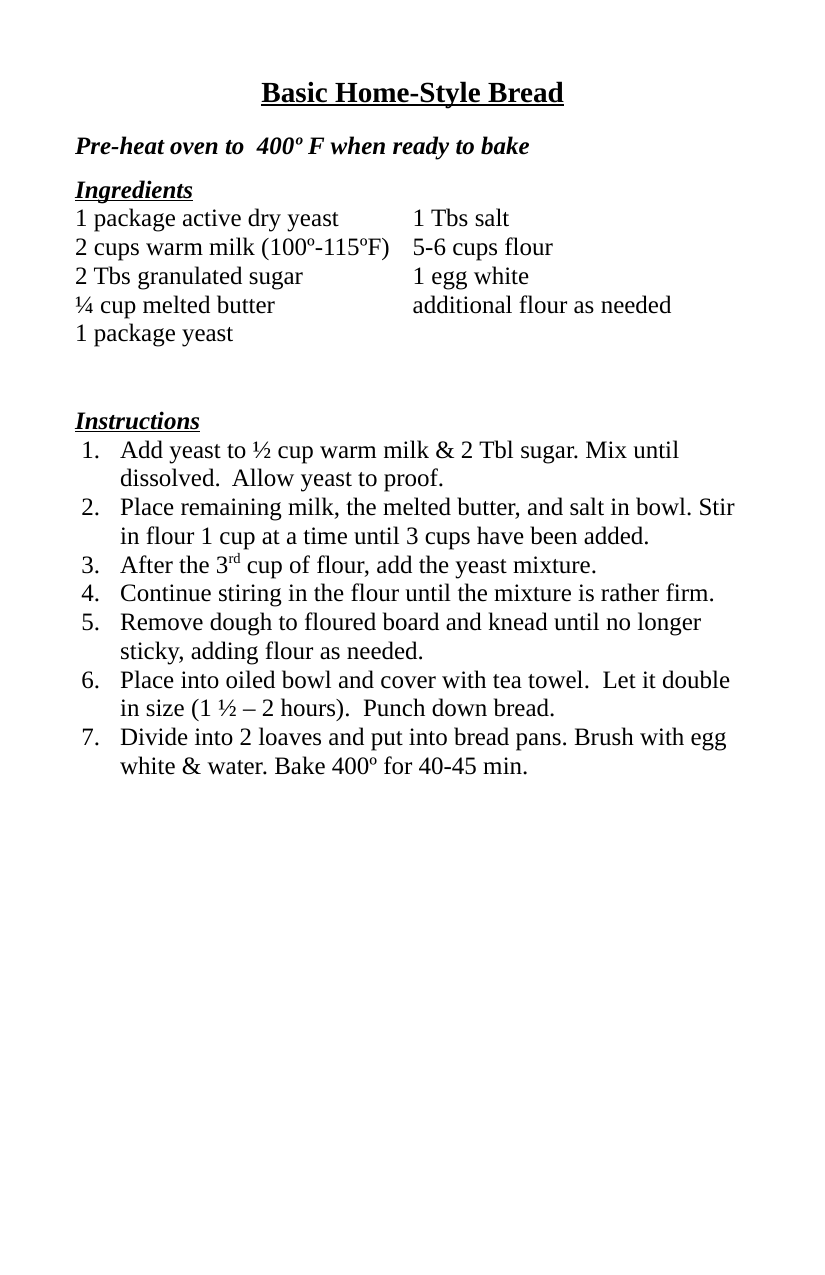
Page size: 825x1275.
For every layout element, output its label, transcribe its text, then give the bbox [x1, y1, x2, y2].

subtitle Ingredients [75, 175, 750, 203]
list After the 3rd cup of flour, add the yeast mixture. [75, 550, 750, 578]
list Place remaining milk, the melted butter, and salt in bowl. Stir in flour 1 cup at a time until 3 cups have been added. [75, 492, 750, 550]
text 1 Tbs salt [412, 203, 750, 232]
list Continue stiring in the flour until the mixture is rather firm. [75, 578, 750, 607]
text 1 egg white [412, 261, 750, 290]
list Place into oiled bowl and cover with tea towel. Let it double in size (1 ½ – 2 hours). Punch down bread. [75, 665, 750, 722]
text additional flour as needed [412, 290, 750, 318]
subtitle Basic Home-Style Bread [75, 75, 750, 108]
text 2 Tbs granulated sugar [75, 261, 412, 290]
list Add yeast to ½ cup warm milk & 2 Tbl sugar. Mix until dissolved. Allow yeast to proof. [75, 435, 750, 492]
subtitle Instructions [75, 406, 750, 435]
subtitle Pre-heat oven to 400º F when ready to bake [75, 131, 750, 160]
list Divide into 2 loaves and put into bread pans. Brush with egg white & water. Bake 400º for 40-45 min. [75, 722, 750, 780]
text 5-6 cups flour [412, 232, 750, 261]
text 2 cups warm milk (100º-115ºF) [75, 232, 412, 261]
text 1 package active dry yeast [75, 203, 412, 232]
text ¼ cup melted butter [75, 290, 412, 318]
text 1 package yeast [75, 318, 412, 347]
list Remove dough to floured board and knead until no longer sticky, adding flour as needed. [75, 607, 750, 665]
